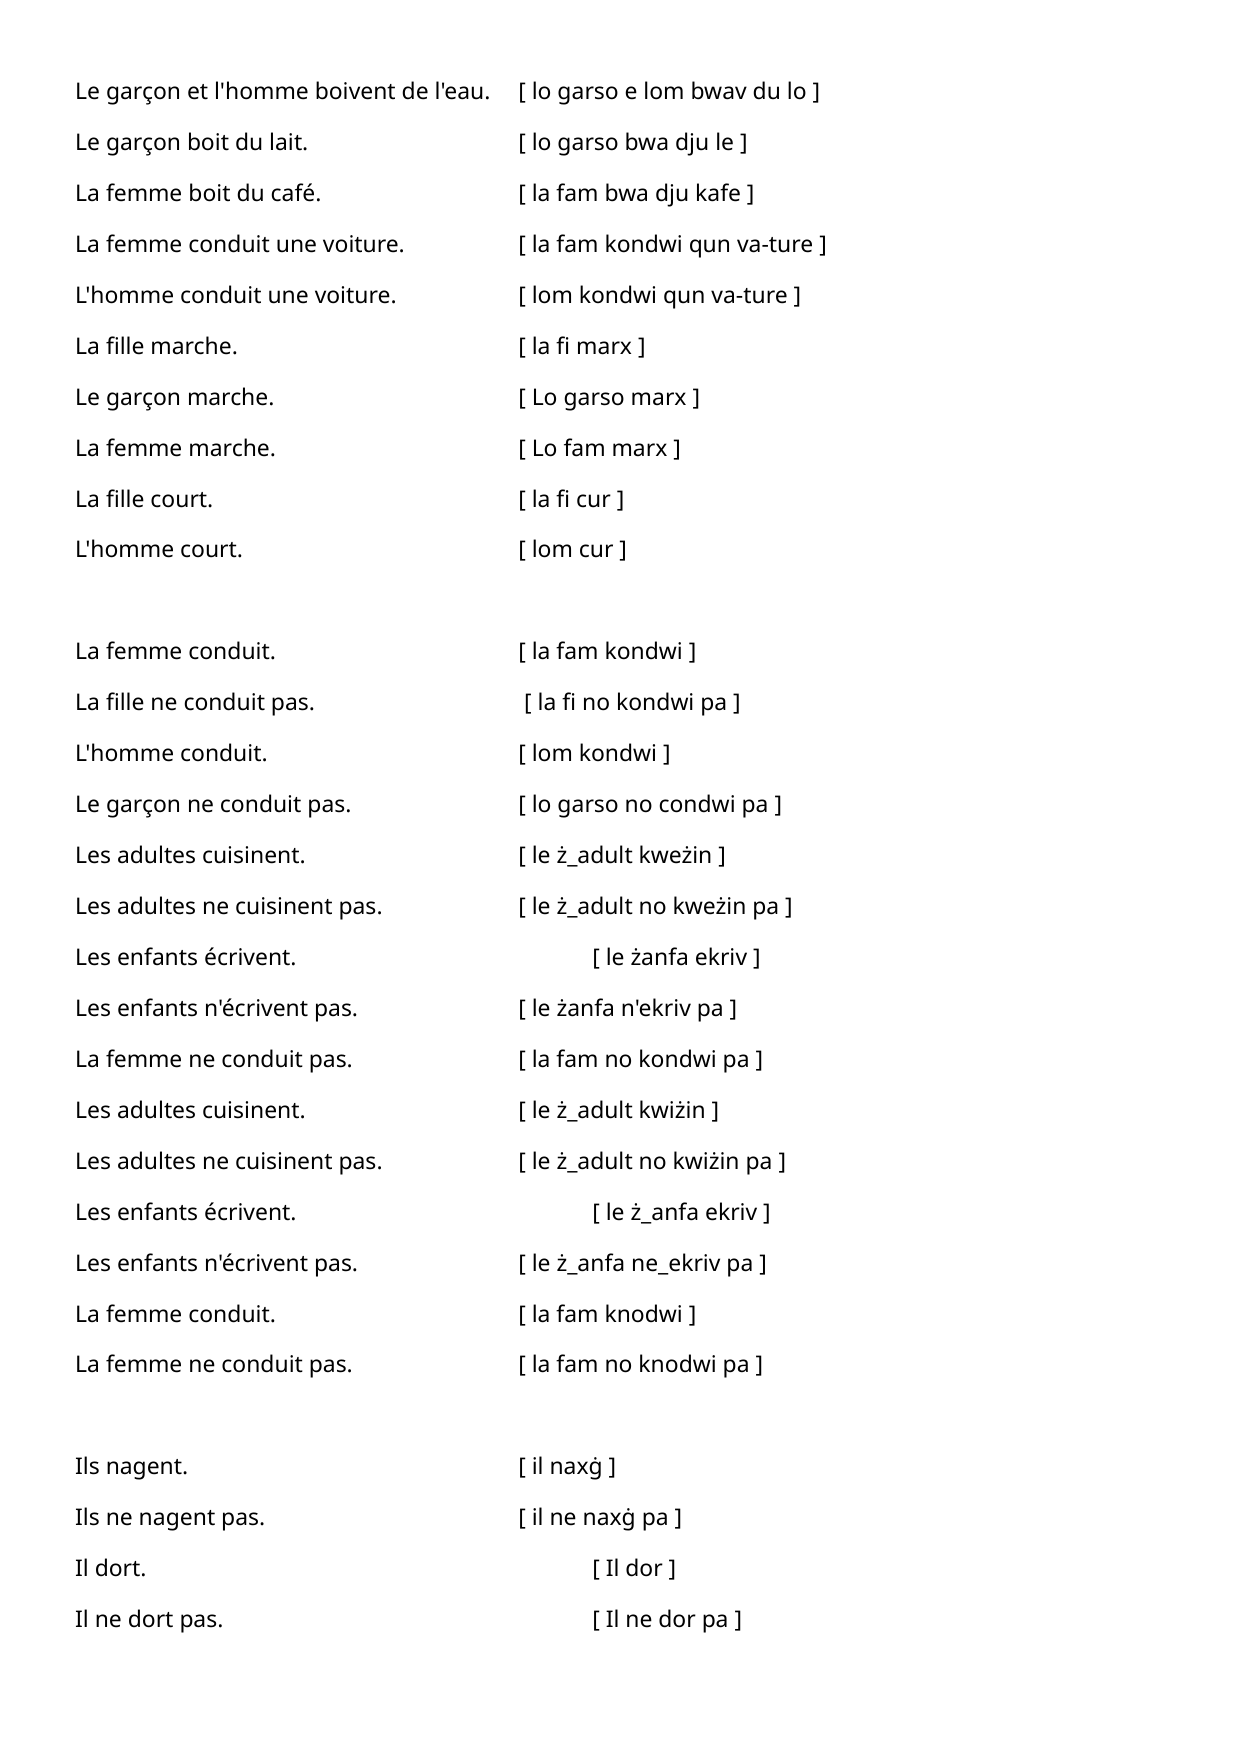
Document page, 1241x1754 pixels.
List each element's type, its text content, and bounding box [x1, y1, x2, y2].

text Les adultes ne cuisinent pas. [ le ż_adult no kwiżin pa ] [75, 1145, 1165, 1176]
text Il ne dort pas. [ Il ne dor pa ] [75, 1603, 1165, 1634]
text La fille ne conduit pas. [ la fi no kondwi pa ] [75, 686, 1165, 717]
text La femme marche. [ Lo fam marx ] [75, 432, 1165, 463]
text Les enfants n'écrivent pas. [ le żanfa n'ekriv pa ] [75, 992, 1165, 1023]
text Ils nagent. [ il naxġ ] [75, 1450, 1165, 1482]
text La femme conduit. [ la fam kondwi ] [75, 635, 1165, 667]
text La fille court. [ la fi cur ] [75, 482, 1165, 514]
text La fille marche. [ la fi marx ] [75, 330, 1165, 361]
text Le garçon et l'homme boivent de l'eau. [ lo garso e lom bwav du lo ] [75, 75, 1165, 106]
text Les enfants écrivent. [ le żanfa ekriv ] [75, 941, 1165, 972]
text L'homme conduit. [ lom kondwi ] [75, 737, 1165, 768]
text L'homme conduit une voiture. [ lom kondwi qun va-ture ] [75, 279, 1165, 310]
text Le garçon marche. [ Lo garso marx ] [75, 381, 1165, 412]
text La femme ne conduit pas. [ la fam no kondwi pa ] [75, 1043, 1165, 1074]
text Les enfants écrivent. [ le ż_anfa ekriv ] [75, 1196, 1165, 1227]
text Le garçon boit du lait. [ lo garso bwa dju le ] [75, 126, 1165, 157]
text La femme conduit une voiture. [ la fam kondwi qun va-ture ] [75, 228, 1165, 259]
text Il dort. [ Il dor ] [75, 1552, 1165, 1583]
text La femme boit du café. [ la fam bwa dju kafe ] [75, 177, 1165, 208]
text L'homme court. [ lom cur ] [75, 533, 1165, 565]
text Le garçon ne conduit pas. [ lo garso no condwi pa ] [75, 788, 1165, 819]
text La femme ne conduit pas. [ la fam no knodwi pa ] [75, 1348, 1165, 1380]
text Les adultes cuisinent. [ le ż_adult kwiżin ] [75, 1094, 1165, 1125]
text Ils ne nagent pas. [ il ne naxġ pa ] [75, 1501, 1165, 1532]
text La femme conduit. [ la fam knodwi ] [75, 1297, 1165, 1329]
text Les adultes ne cuisinent pas. [ le ż_adult no kweżin pa ] [75, 890, 1165, 921]
text Les adultes cuisinent. [ le ż_adult kweżin ] [75, 839, 1165, 870]
text Les enfants n'écrivent pas. [ le ż_anfa ne_ekriv pa ] [75, 1247, 1165, 1278]
